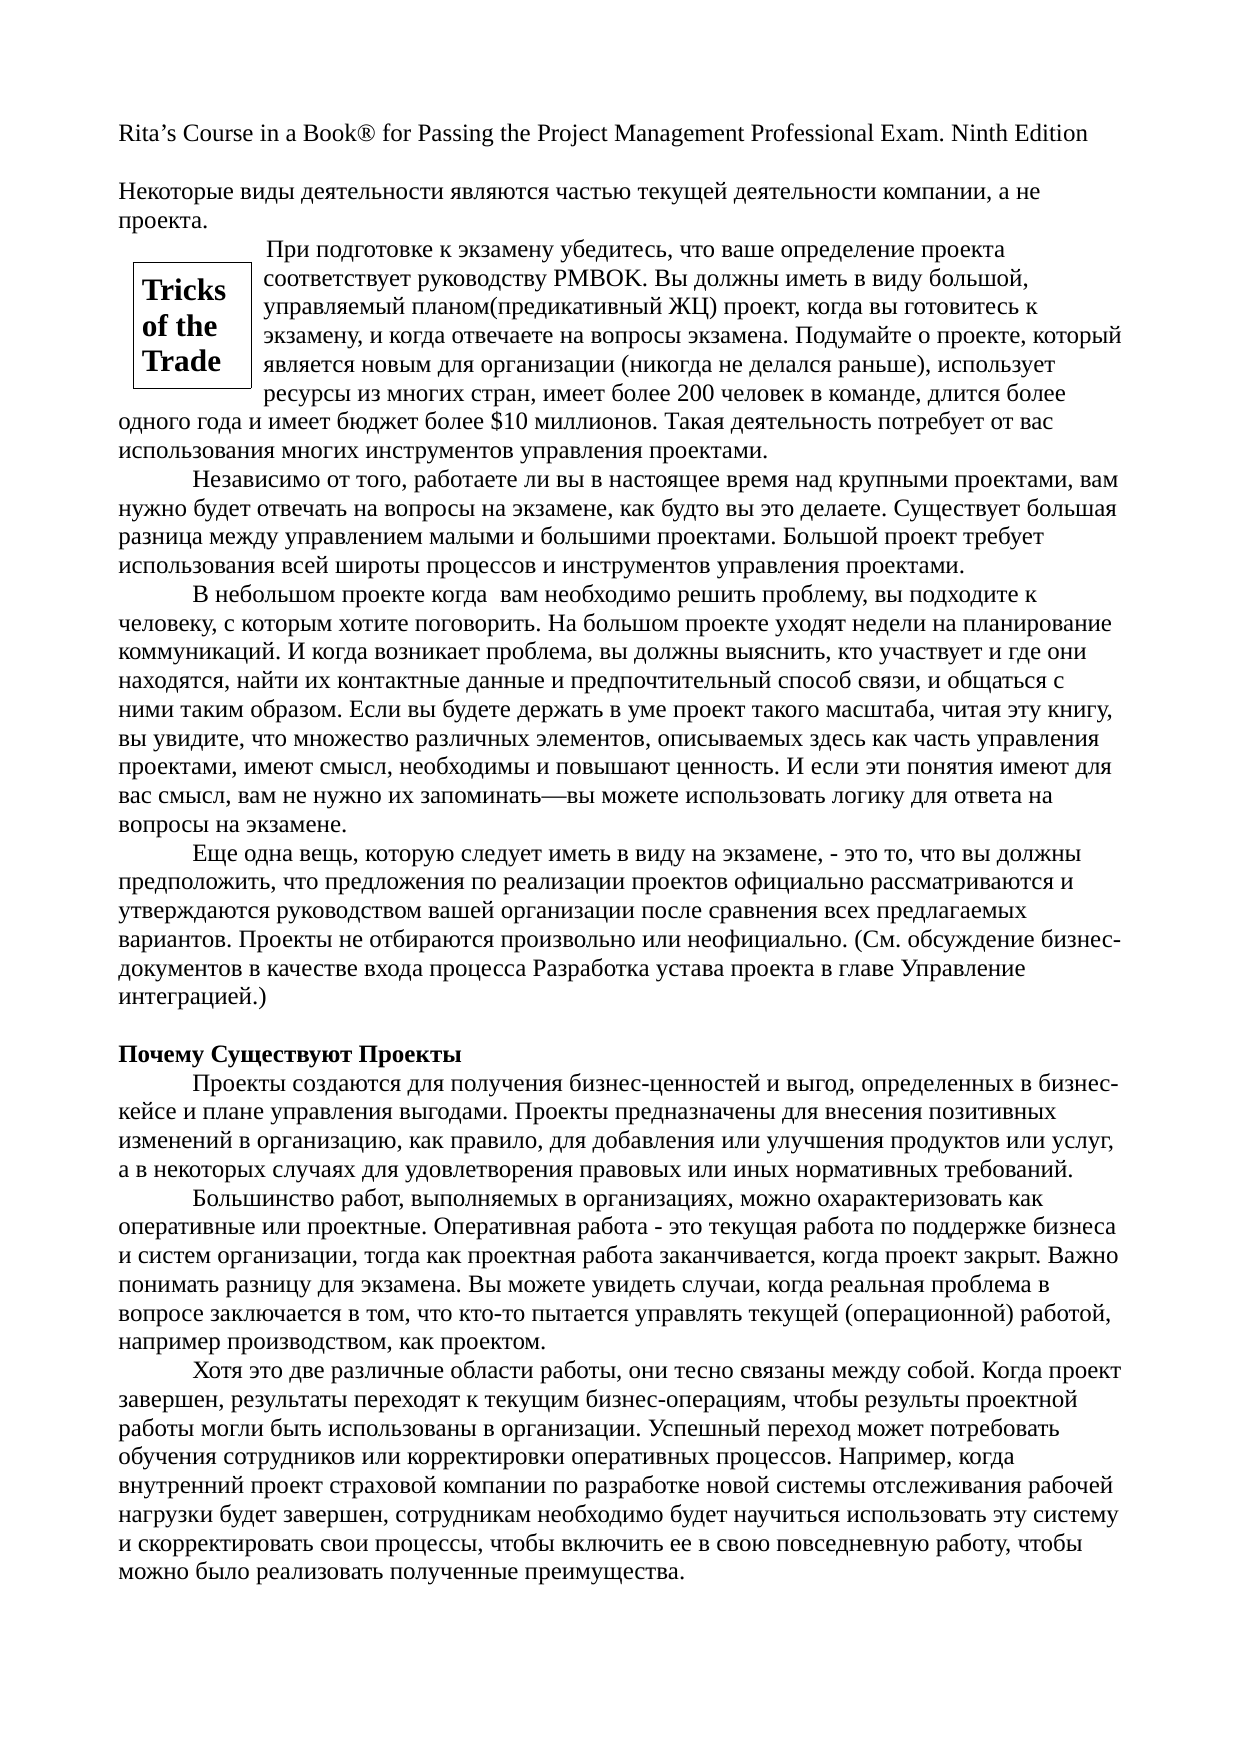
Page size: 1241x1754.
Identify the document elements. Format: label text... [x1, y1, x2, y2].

text Независимо от того, работаете ли вы в настоящее время над крупными проектами, вам нужно будет отвечать на вопросы на экзамене, как будто вы это делаете. Существует большая разница между управлением малыми и большими проектами. Большой проект требует использования всей широты процессов и инструментов управления проектами. [118, 464, 1122, 579]
text Почему Существуют Проекты [118, 1039, 1122, 1068]
text В небольшом проекте когда вам необходимо решить проблему, вы подходите к человеку, с которым хотите поговорить. На большом проекте уходят недели на планирование коммуникаций. И когда возникает проблема, вы должны выяснить, кто участвует и где они находятся, найти их контактные данные и предпочтительный способ связи, и общаться с ними таким образом. Если вы будете держать в уме проект такого масштаба, читая эту книгу, вы увидите, что множество различных элементов, описываемых здесь как часть управления проектами, имеют смысл, необходимы и повышают ценность. И если эти понятия имеют для вас смысл, вам не нужно их запоминать—вы можете использовать логику для ответа на вопросы на экзамене. [118, 579, 1122, 838]
text Проекты создаются для получения бизнес-ценностей и выгод, определенных в бизнес-кейсе и плане управления выгодами. Проекты предназначены для внесения позитивных изменений в организацию, как правило, для добавления или улучшения продуктов или услуг, а в некоторых случаях для удовлетворения правовых или иных нормативных требований. [118, 1068, 1122, 1183]
text Большинство работ, выполняемых в организациях, можно охарактеризовать как оперативные или проектные. Оперативная работа - это текущая работа по поддержке бизнеса и систем организации, тогда как проектная работа заканчивается, когда проект закрыт. Важно понимать разницу для экзамена. Вы можете увидеть случаи, когда реальная проблема в вопросе заключается в том, что кто-то пытается управлять текущей (операционной) работой, например производством, как проектом. [118, 1183, 1122, 1355]
text Некоторые виды деятельности являются частью текущей деятельности компании, а не проекта. [118, 176, 1122, 234]
text При подготовке к экзамену убедитесь, что ваше определение проекта соответствует руководству PMBOK. Вы должны иметь в виду большой, управляемый планом(предикативный ЖЦ) проект, когда вы готовитесь к экзамену, и когда отвечаете на вопросы экзамена. Подумайте о проекте, который является новым для организации (никогда не делался раньше), использует ресурсы из многих стран, имеет более 200 человек в команде, длится более одного года и имеет бюджет более $10 миллионов. Такая деятельность потребует от вас использования многих инструментов управления проектами. [118, 234, 1122, 464]
text Хотя это две различные области работы, они тесно связаны между собой. Когда проект завершен, результаты переходят к текущим бизнес-операциям, чтобы результы проектной работы могли быть использованы в организации. Успешный переход может потребовать обучения сотрудников или корректировки оперативных процессов. Например, когда внутренний проект страховой компании по разработке новой системы отслеживания рабочей нагрузки будет завершен, сотрудникам необходимо будет научиться использовать эту систему и скорректировать свои процессы, чтобы включить ее в свою повседневную работу, чтобы можно было реализовать полученные преимущества. [118, 1355, 1122, 1585]
text Tricks of the Trade [142, 271, 242, 379]
text Еще одна вещь, которую следует иметь в виду на экзамене, - это то, что вы должны предположить, что предложения по реализации проектов официально рассматриваются и утверждаются руководством вашей организации после сравнения всех предлагаемых вариантов. Проекты не отбираются произвольно или неофициально. (См. обсуждение бизнес-документов в качестве входа процесса Разработка устава проекта в главе Управление интеграцией.) [118, 838, 1122, 1010]
